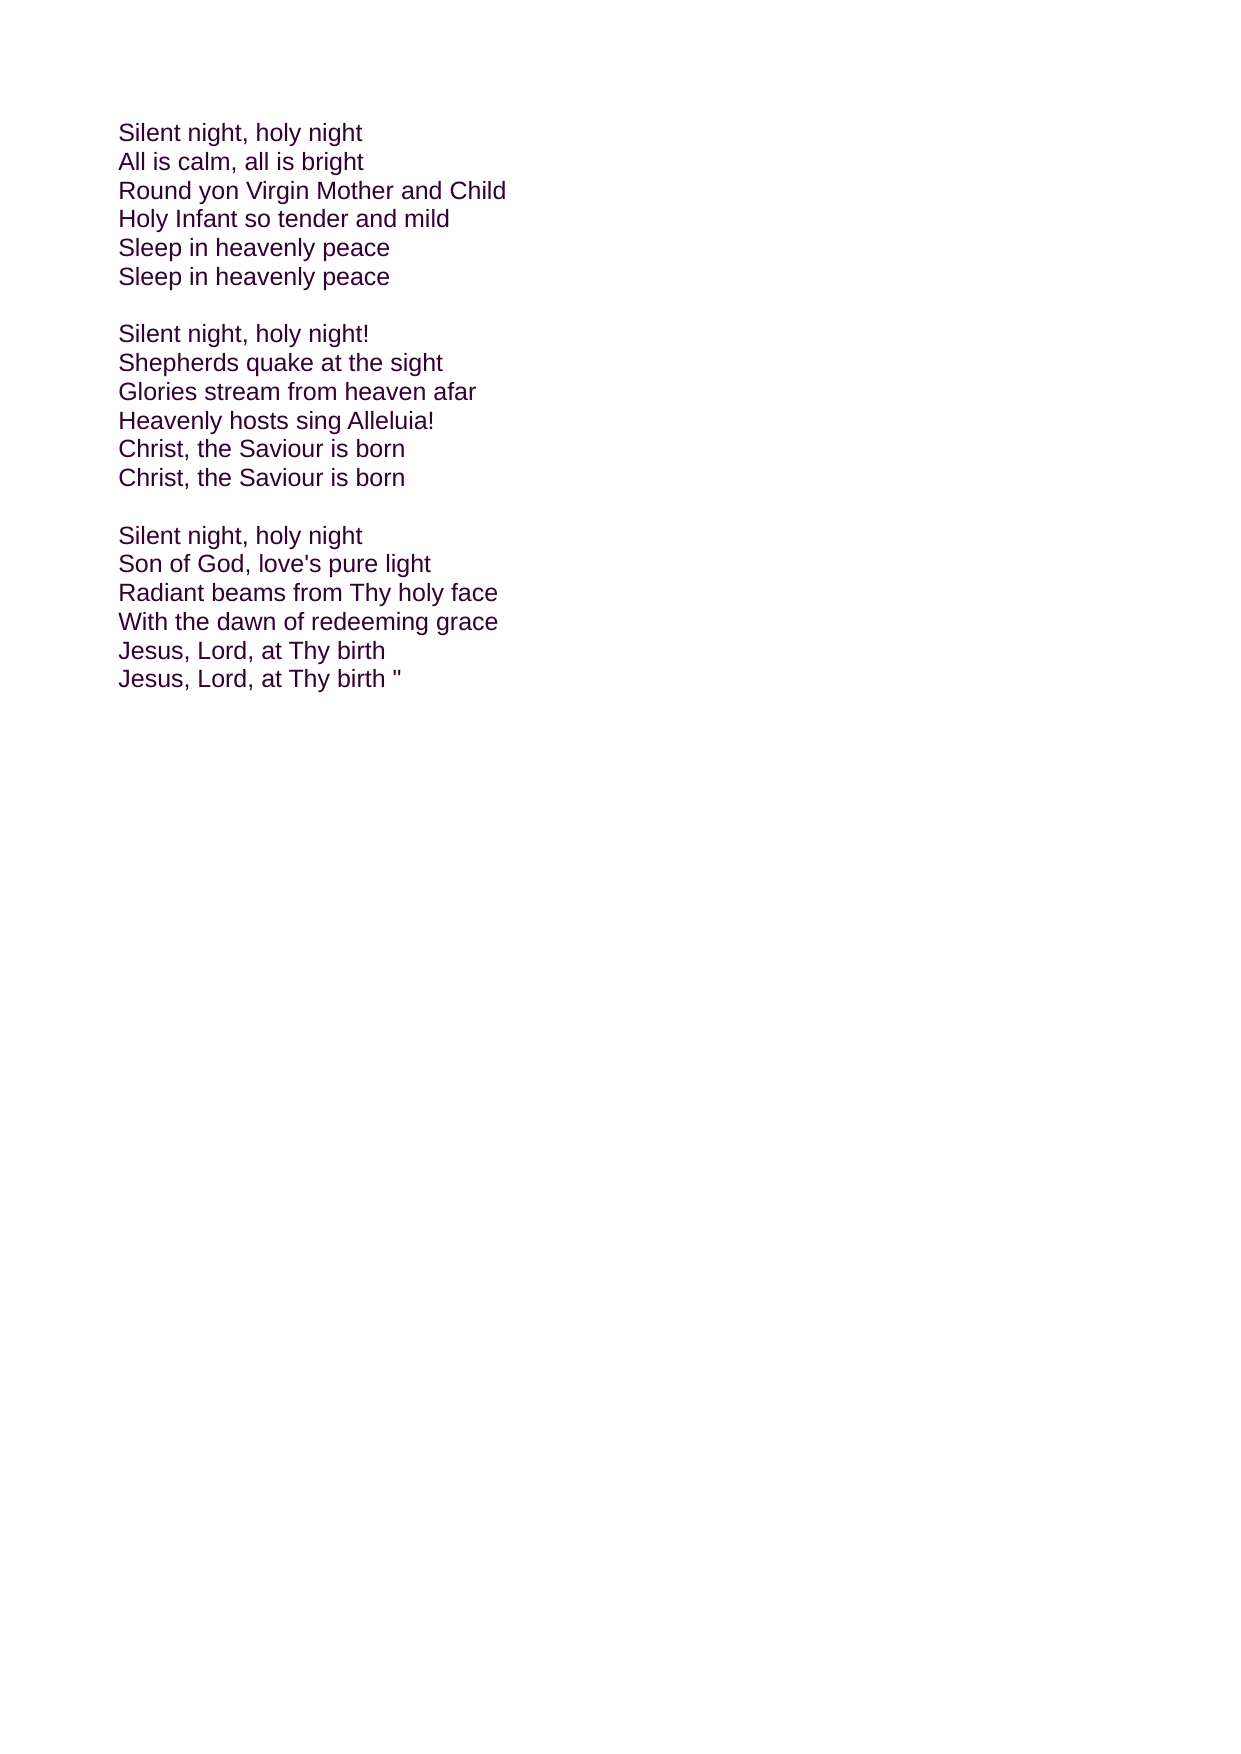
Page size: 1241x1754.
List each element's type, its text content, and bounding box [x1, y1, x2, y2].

text Silent night, holy night All is calm, all is bright Round yon Virgin Mother and Child Holy Infant so tender and mild Sleep in heavenly peace Sleep in heavenly peace Silent night, holy night! Shepherds quake at the sight Glories stream from heaven afar Heavenly hosts sing Alleluia! Christ, the Saviour is born Christ, the Saviour is born Silent night, holy night Son of God, love's pure light Radiant beams from Thy holy face With the dawn of redeeming grace Jesus, Lord, at Thy birth Jesus, Lord, at Thy birth " [118, 118, 1122, 722]
